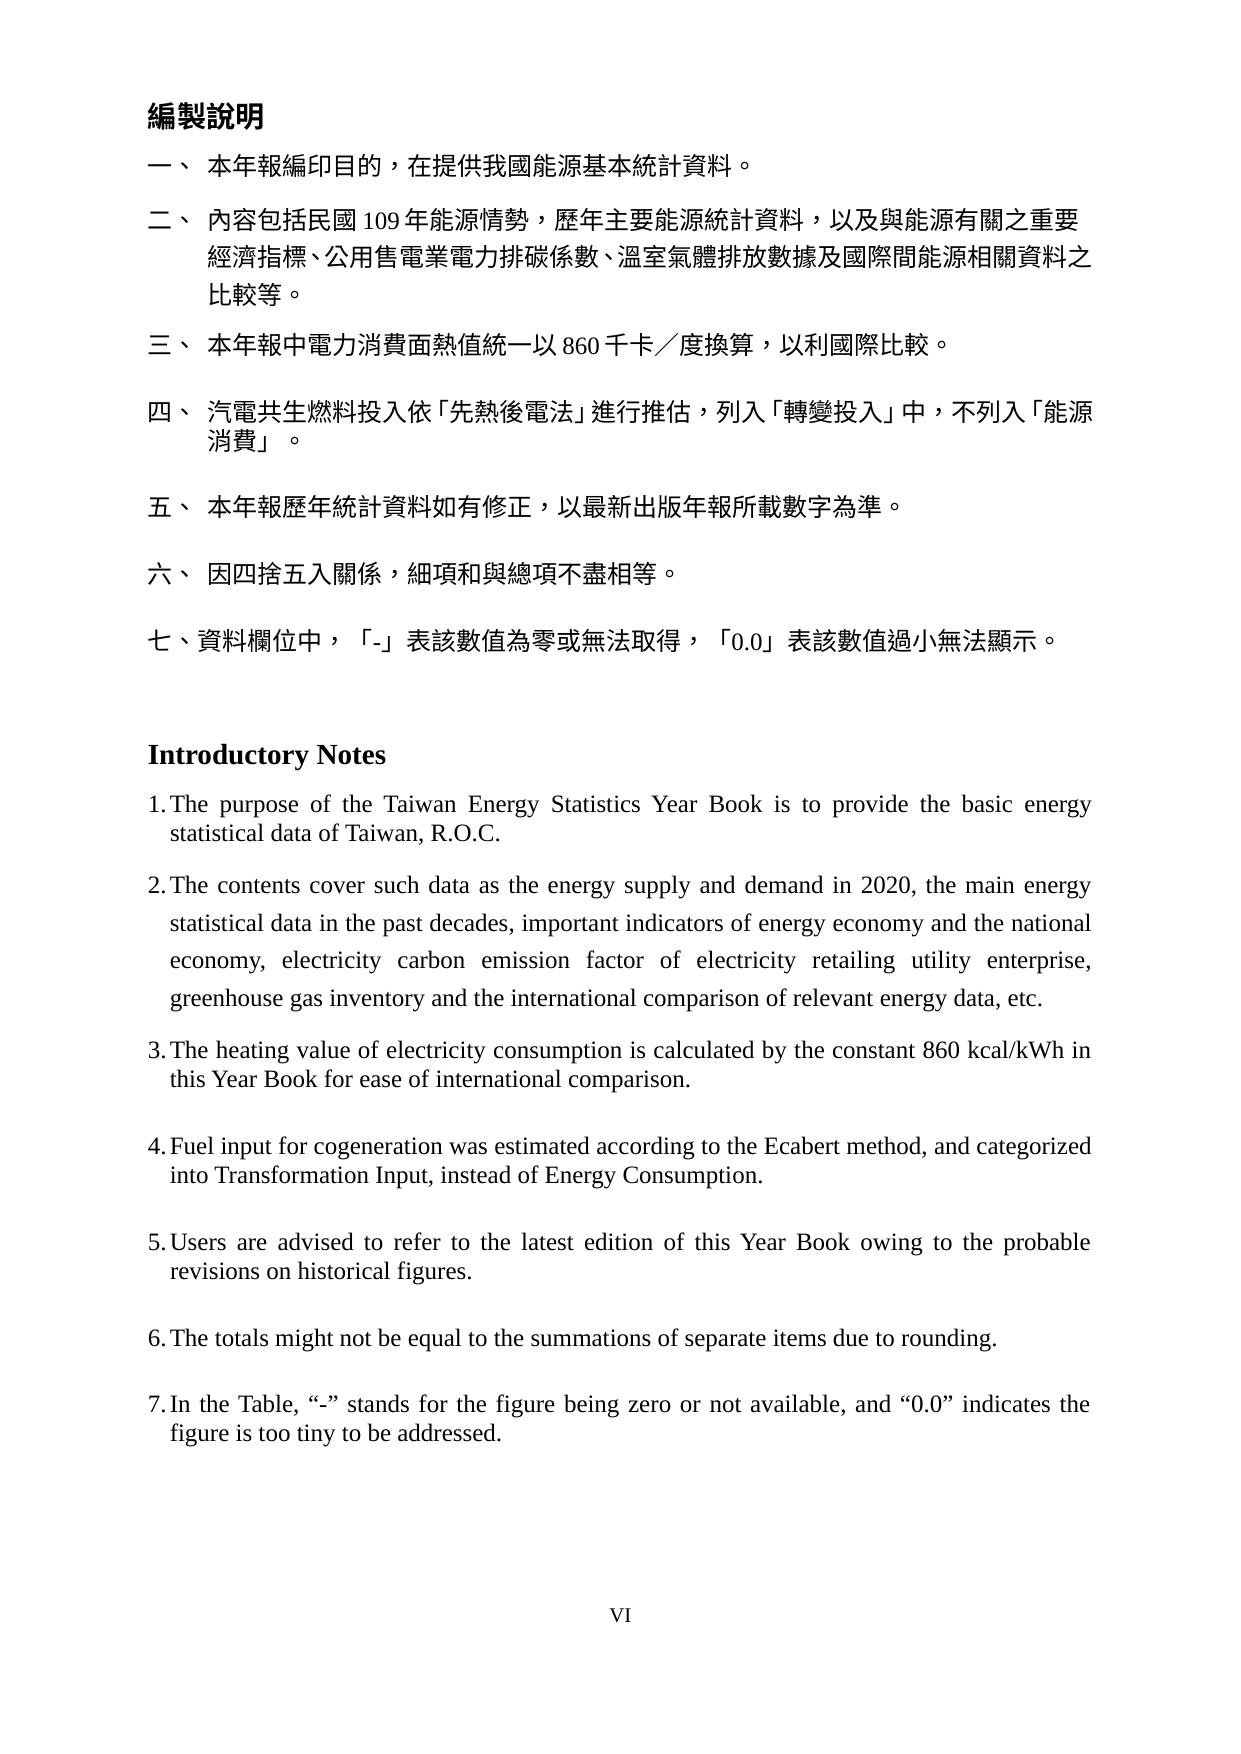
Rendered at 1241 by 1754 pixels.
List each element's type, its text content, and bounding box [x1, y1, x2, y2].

list 本年報編印目的，在提供我國能源基本統計資料。 [148, 152, 1092, 181]
list 內容包括民國109年能源情勢，歷年主要能源統計資料，以及與能源有關之重要經濟指標、公用售電業電力排碳係數、溫室氣體排放數據及國際間能源相關資料之比較等。 [148, 200, 1092, 312]
list 因四捨五入關係，細項和與總項不盡相等。 [148, 560, 1092, 589]
list 本年報歷年統計資料如有修正，以最新出版年報所載數字為準。 [148, 493, 1092, 523]
list Users are advised to refer to the latest edition of this Year Book owing to the probable revisions on historical figures. [148, 1227, 1092, 1285]
text 七、資料欄位中，「-」表該數值為零或無法取得，「0.0」表該數值過小無法顯示。 [148, 627, 1092, 656]
text Introductory Notes [148, 741, 1092, 771]
list The heating value of electricity consumption is calculated by the constant 860 kcal/kWh in this Year Book for ease of international comparison. [148, 1035, 1092, 1093]
list The purpose of the Taiwan Energy Statistics Year Book is to provide the basic energy statistical data of Taiwan, R.O.C. [148, 789, 1092, 848]
list The contents cover such data as the energy supply and demand in 2020, the main energy statistical data in the past decades, important indicators of energy economy and the national economy, electricity carbon emission factor of electricity retailing utility enterprise, greenhouse gas inventory and the international comparison of relevant energy data, etc. [148, 866, 1092, 1016]
list 本年報中電力消費面熱值統一以860千卡／度換算，以利國際比較。 [148, 331, 1092, 360]
list In the Table, “-” stands for the figure being zero or not available, and “0.0” indicates the figure is too tiny to be addressed. [148, 1389, 1092, 1448]
list Fuel input for cogeneration was estimated according to the Ecabert method, and categorized into Transformation Input, instead of Energy Consumption. [148, 1131, 1092, 1189]
list The totals might not be equal to the summations of separate items due to rounding. [148, 1323, 1092, 1352]
list 汽電共生燃料投入依「先熱後電法」進行推估，列入「轉變投入」中，不列入「能源消費」。 [148, 398, 1092, 456]
text 編製說明 [148, 104, 1092, 133]
